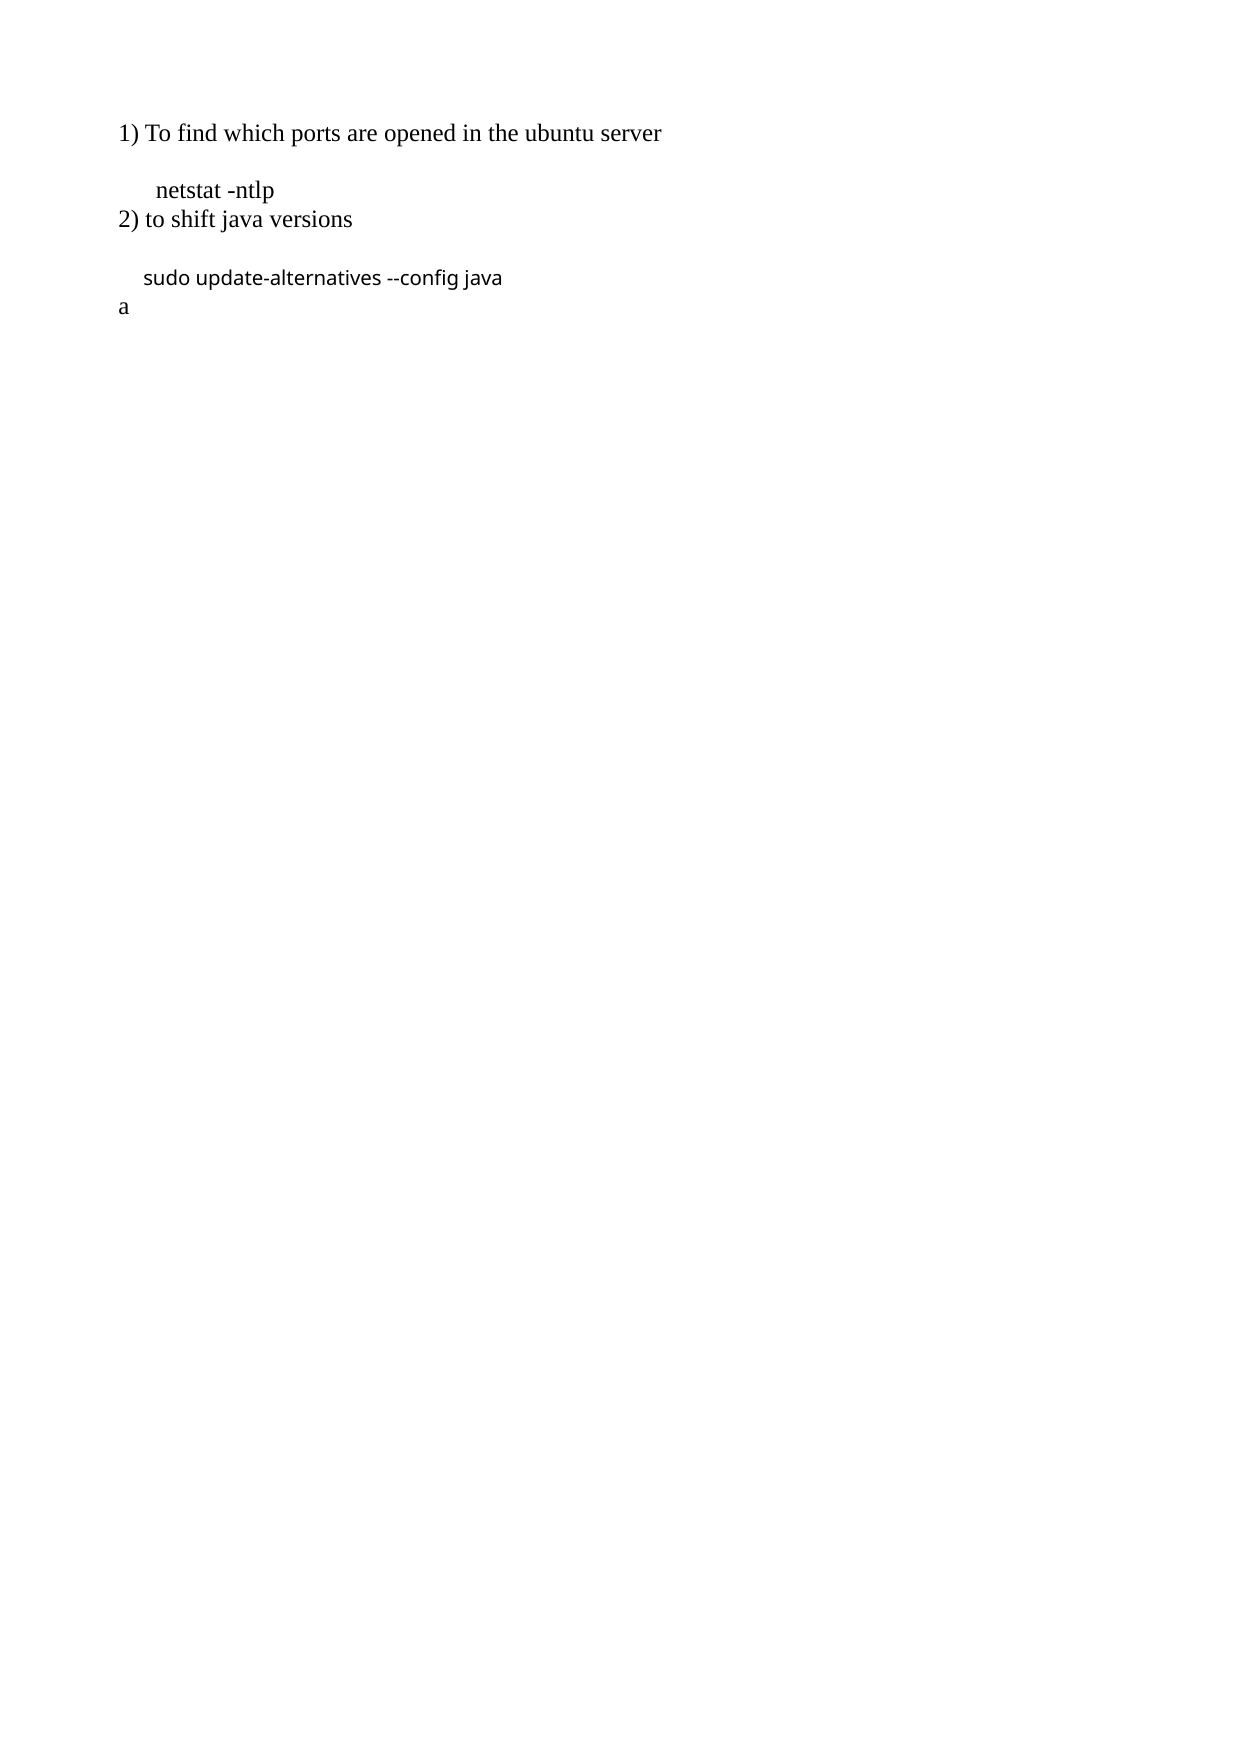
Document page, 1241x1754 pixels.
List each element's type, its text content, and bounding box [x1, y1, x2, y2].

text netstat -ntlp [118, 176, 1122, 204]
text 2) to shift java versions [118, 204, 1122, 233]
text a [118, 291, 1122, 320]
text sudo update-alternatives --config java [118, 262, 1122, 291]
text 1) To find which ports are opened in the ubuntu server [118, 118, 1122, 147]
